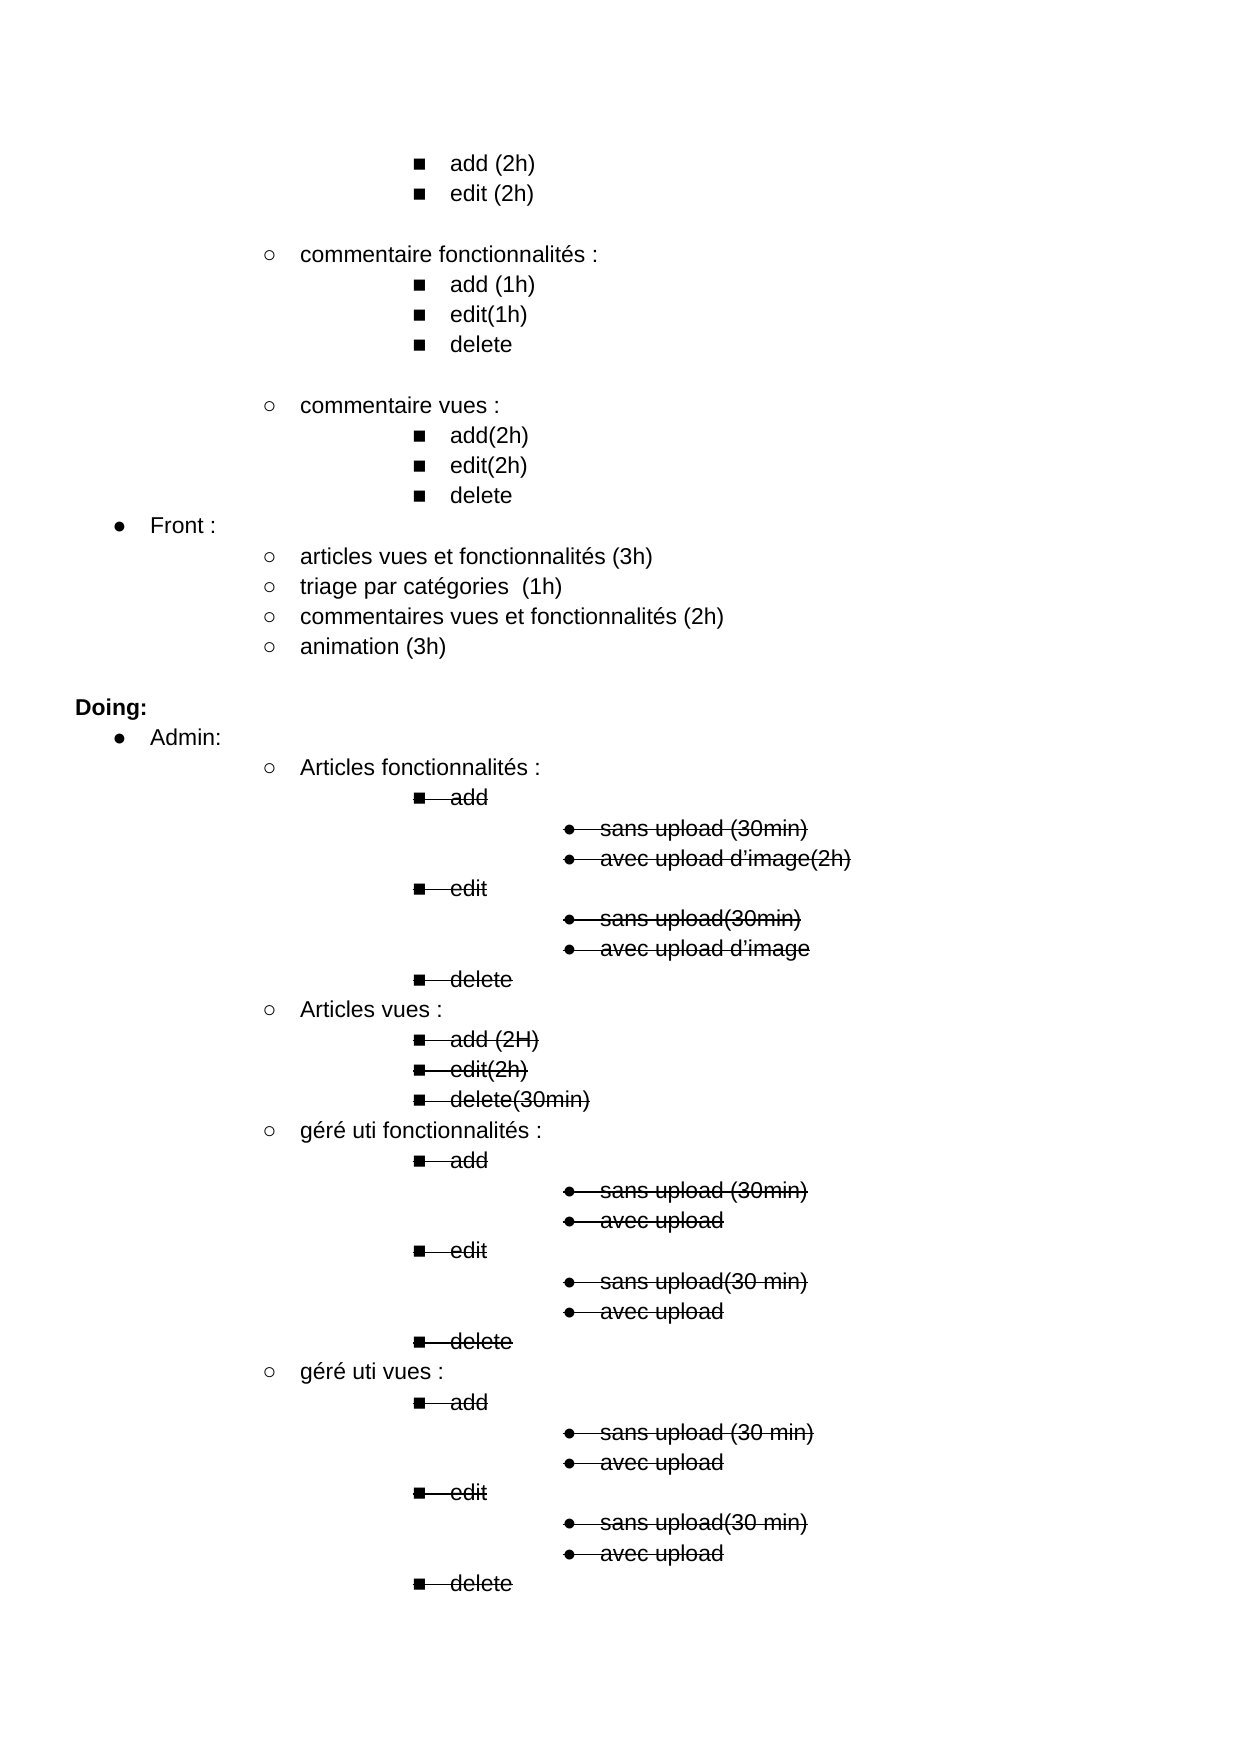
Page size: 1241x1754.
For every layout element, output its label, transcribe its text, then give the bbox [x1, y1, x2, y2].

list géré uti vues : [75, 1358, 1090, 1385]
list edit(1h) [150, 301, 1090, 327]
list add [150, 1147, 1090, 1173]
list commentaire vues : [75, 392, 1090, 418]
list avec upload d’image(2h) [225, 845, 1090, 871]
list add [150, 1388, 1090, 1415]
list delete [150, 1328, 1090, 1354]
list sans upload (30min) [225, 814, 1090, 841]
list add (1h) [150, 271, 1090, 297]
list edit [150, 1479, 1090, 1506]
list add(2h) [150, 422, 1090, 448]
list add (2H) [150, 1026, 1090, 1052]
list delete [150, 1570, 1090, 1596]
list avec upload [225, 1449, 1090, 1475]
list animation (3h) [75, 633, 1090, 660]
list delete [150, 482, 1090, 509]
text Doing: [75, 694, 1090, 720]
list avec upload [225, 1298, 1090, 1324]
list Articles vues : [75, 996, 1090, 1022]
list commentaire fonctionnalités : [75, 241, 1090, 267]
list edit [150, 1237, 1090, 1264]
list Articles fonctionnalités : [75, 754, 1090, 781]
list triage par catégories (1h) [75, 573, 1090, 599]
list géré uti fonctionnalités : [75, 1117, 1090, 1143]
list sans upload (30min) [225, 1177, 1090, 1203]
list sans upload(30 min) [225, 1268, 1090, 1294]
list edit(2h) [150, 452, 1090, 478]
list edit (2h) [150, 180, 1090, 207]
list avec upload d’image [225, 935, 1090, 962]
list delete [150, 966, 1090, 992]
list Front : [0, 512, 1090, 539]
list articles vues et fonctionnalités (3h) [75, 543, 1090, 569]
list delete [150, 331, 1090, 358]
list sans upload(30 min) [225, 1509, 1090, 1536]
list avec upload [225, 1539, 1090, 1566]
list delete(30min) [150, 1086, 1090, 1113]
list sans upload (30 min) [225, 1419, 1090, 1445]
list commentaires vues et fonctionnalités (2h) [75, 603, 1090, 629]
list edit(2h) [150, 1056, 1090, 1083]
list edit [150, 875, 1090, 901]
list avec upload [225, 1207, 1090, 1234]
list add [150, 784, 1090, 811]
list sans upload(30min) [225, 905, 1090, 932]
list Admin: [0, 724, 1090, 750]
list add (2h) [150, 150, 1090, 176]
